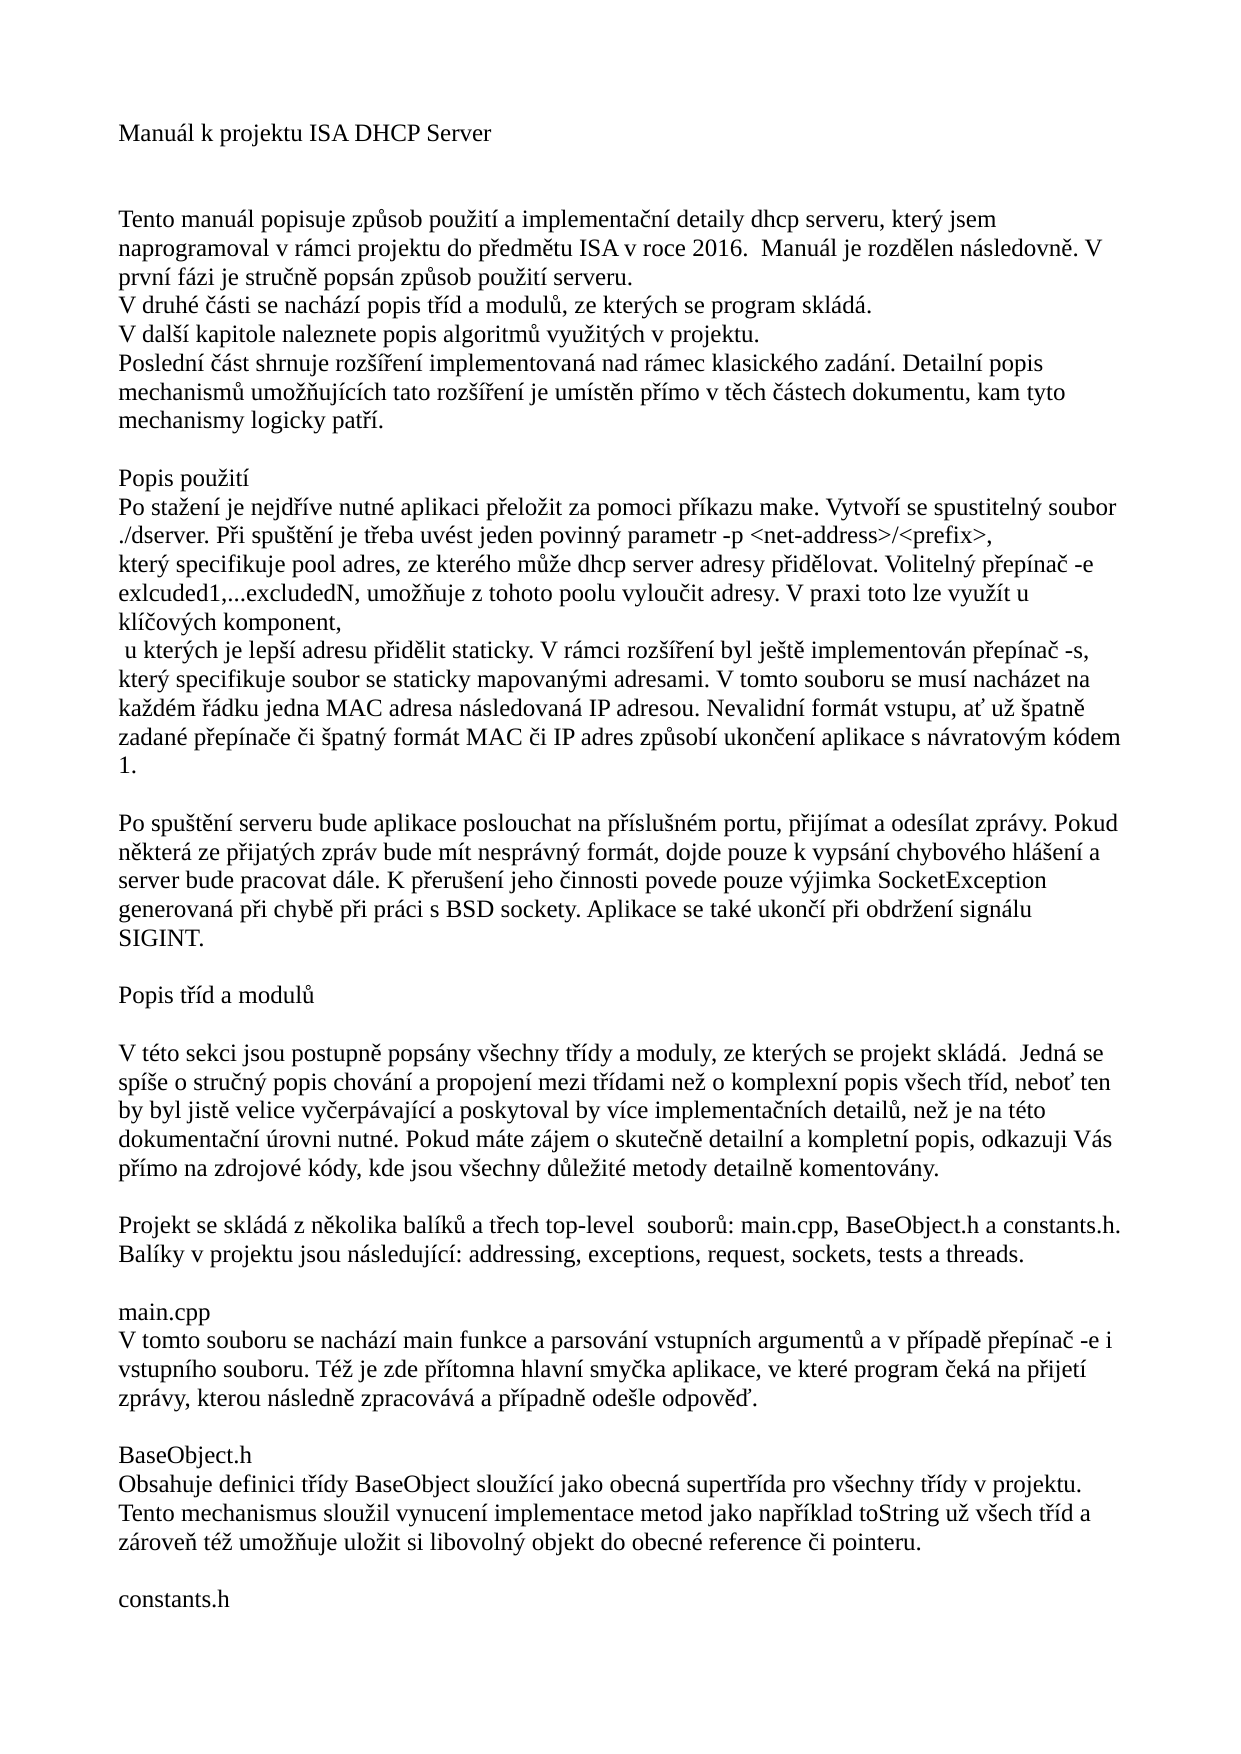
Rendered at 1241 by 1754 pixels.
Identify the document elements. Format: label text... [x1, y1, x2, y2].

text Projekt se skládá z několika balíků a třech top-level souborů: main.cpp, BaseObject.h a constants.h. [118, 1211, 1122, 1239]
text Manuál k projektu ISA DHCP Server [118, 118, 1122, 147]
text u kterých je lepší adresu přidělit staticky. V rámci rozšíření byl ještě implementován přepínač -s, který specifikuje soubor se staticky mapovanými adresami. V tomto souboru se musí nacházet na každém řádku jedna MAC adresa následovaná IP adresou. Nevalidní formát vstupu, ať už špatně zadané přepínače či špatný formát MAC či IP adres způsobí ukončení aplikace s návratovým kódem 1. [118, 636, 1122, 779]
text main.cpp [118, 1297, 1122, 1326]
text V této sekci jsou postupně popsány všechny třídy a moduly, ze kterých se projekt skládá. Jedná se spíše o stručný popis chování a propojení mezi třídami než o komplexní popis všech tříd, neboť ten by byl jistě velice vyčerpávající a poskytoval by více implementačních detailů, než je na této dokumentační úrovni nutné. Pokud máte zájem o skutečně detailní a kompletní popis, odkazuji Vás přímo na zdrojové kódy, kde jsou všechny důležité metody detailně komentovány. [118, 1038, 1122, 1182]
text BaseObject.h [118, 1441, 1122, 1469]
text který specifikuje pool adres, ze kterého může dhcp server adresy přidělovat. Volitelný přepínač -e exlcuded1,...excludedN, umožňuje z tohoto poolu vyloučit adresy. V praxi toto lze využít u klíčových komponent, [118, 549, 1122, 636]
text Tento manuál popisuje způsob použití a implementační detaily dhcp serveru, který jsem naprogramoval v rámci projektu do předmětu ISA v roce 2016. Manuál je rozdělen následovně. V první fázi je stručně popsán způsob použití serveru. [118, 204, 1122, 291]
text Balíky v projektu jsou následující: addressing, exceptions, request, sockets, tests a threads. [118, 1239, 1122, 1268]
text constants.h [118, 1584, 1122, 1613]
text V tomto souboru se nachází main funkce a parsování vstupních argumentů a v případě přepínač -e i vstupního souboru. Též je zde přítomna hlavní smyčka aplikace, ve které program čeká na přijetí zprávy, kterou následně zpracovává a případně odešle odpověď. [118, 1326, 1122, 1412]
text Popis použití [118, 463, 1122, 492]
text Poslední část shrnuje rozšíření implementovaná nad rámec klasického zadání. Detailní popis mechanismů umožňujících tato rozšíření je umístěn přímo v těch částech dokumentu, kam tyto mechanismy logicky patří. [118, 348, 1122, 434]
text V další kapitole naleznete popis algoritmů využitých v projektu. [118, 319, 1122, 348]
text Obsahuje definici třídy BaseObject sloužící jako obecná supertřída pro všechny třídy v projektu. Tento mechanismus sloužil vynucení implementace metod jako například toString už všech tříd a zároveň též umožňuje uložit si libovolný objekt do obecné reference či pointeru. [118, 1469, 1122, 1556]
text Popis tříd a modulů [118, 981, 1122, 1009]
text Po stažení je nejdříve nutné aplikaci přeložit za pomoci příkazu make. Vytvoří se spustitelný soubor ./dserver. Při spuštění je třeba uvést jeden povinný parametr -p <net-address>/<prefix>, [118, 492, 1122, 549]
text V druhé části se nachází popis tříd a modulů, ze kterých se program skládá. [118, 291, 1122, 319]
text Po spuštění serveru bude aplikace poslouchat na příslušném portu, přijímat a odesílat zprávy. Pokud některá ze přijatých zpráv bude mít nesprávný formát, dojde pouze k vypsání chybového hlášení a server bude pracovat dále. K přerušení jeho činnosti povede pouze výjimka SocketException generovaná při chybě při práci s BSD sockety. Aplikace se také ukončí při obdržení signálu SIGINT. [118, 808, 1122, 952]
